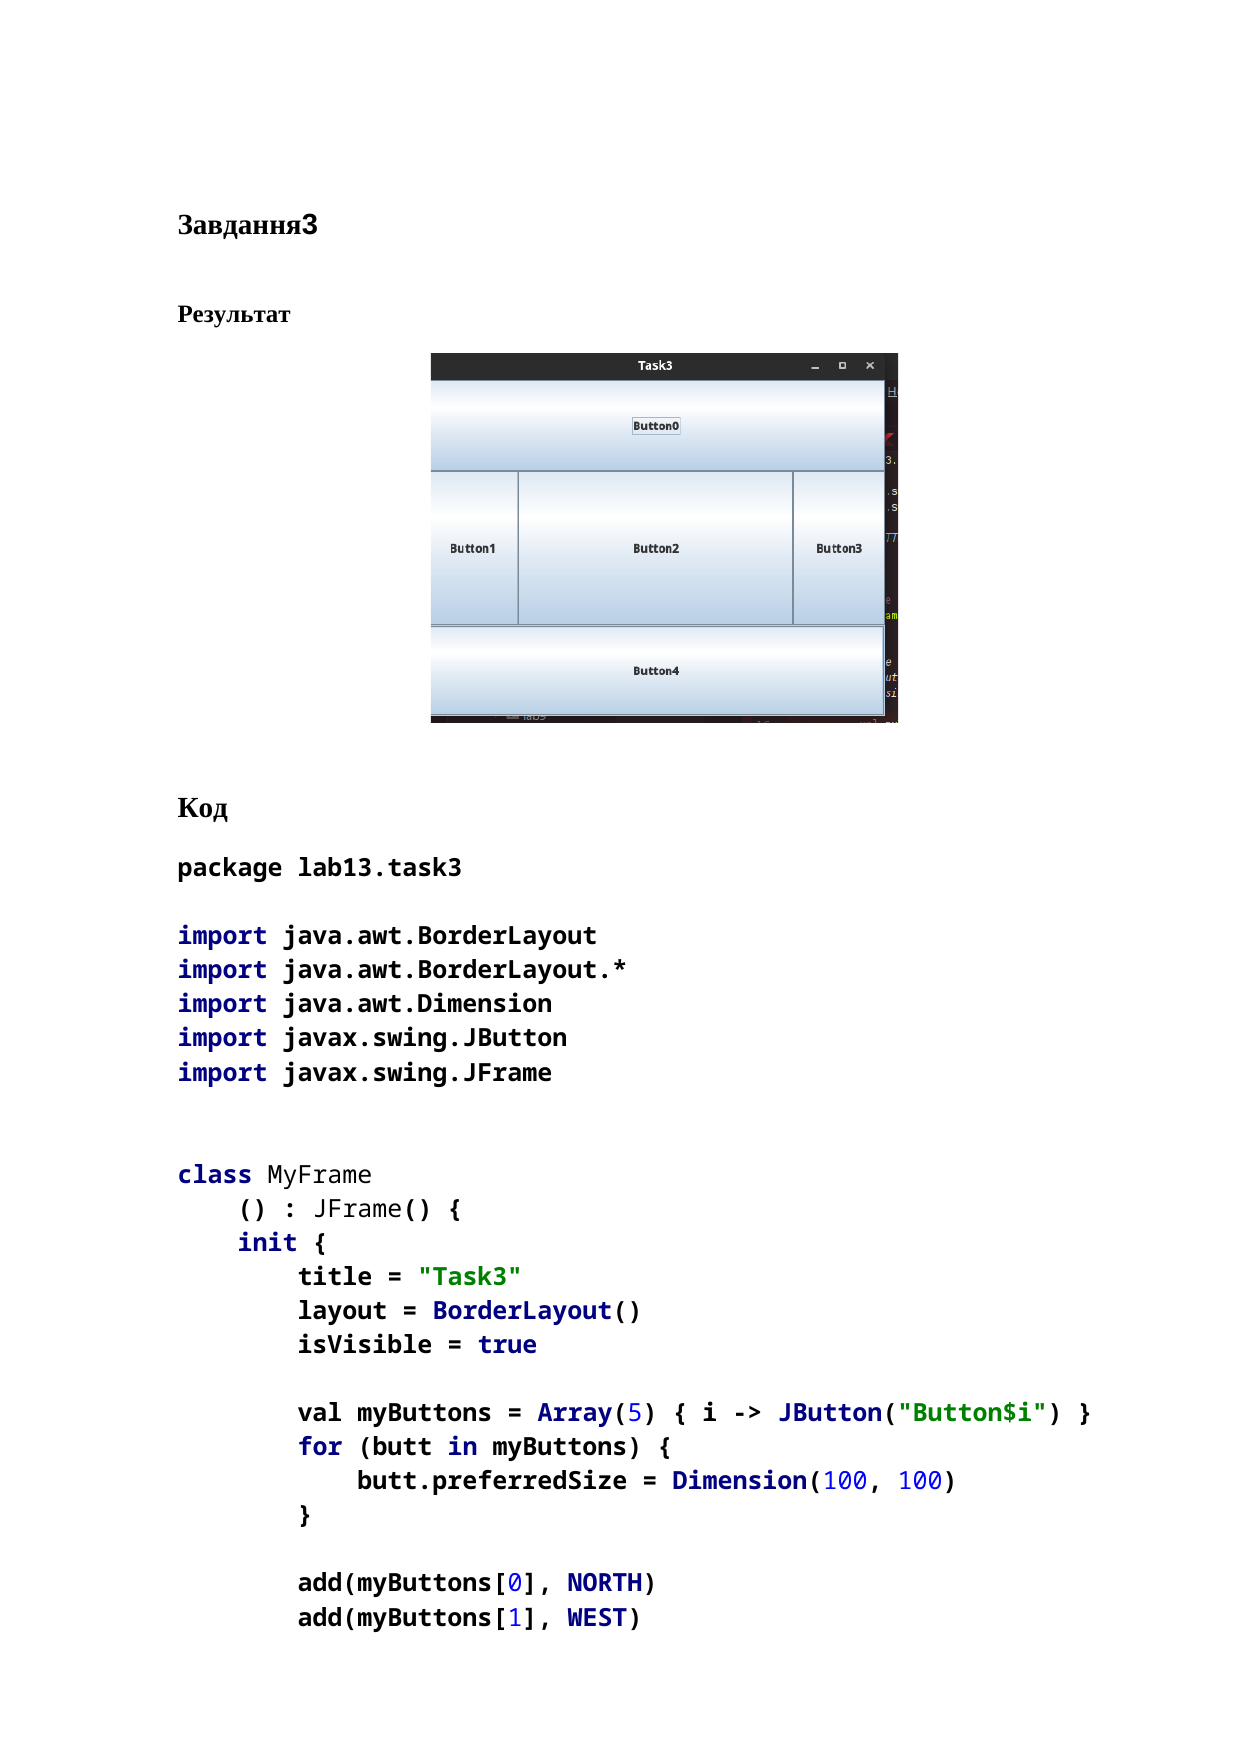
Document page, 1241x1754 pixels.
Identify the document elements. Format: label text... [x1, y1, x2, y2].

text init { [177, 1224, 1152, 1258]
text import java.awt.BorderLayout.* [177, 952, 1152, 986]
text () : JFrame() { [177, 1190, 1152, 1224]
text import java.awt.BorderLayout [177, 918, 1152, 952]
text Код [177, 790, 1152, 824]
text isVisible = true [177, 1327, 1152, 1361]
text add(myButtons[0], NORTH) [177, 1565, 1152, 1599]
text import javax.swing.JFrame [177, 1054, 1152, 1088]
text import javax.swing.JButton [177, 1020, 1152, 1054]
text layout = BorderLayout() [177, 1293, 1152, 1327]
text class MyFrame [177, 1156, 1152, 1190]
text title = "Task3" [177, 1258, 1152, 1293]
picture [430, 353, 899, 723]
text package lab13.task3 [177, 850, 1152, 884]
text } [177, 1497, 1152, 1531]
text add(myButtons[1], WEST) [177, 1599, 1152, 1633]
text import java.awt.Dimension [177, 986, 1152, 1020]
text Результат [177, 299, 1152, 328]
text for (butt in myButtons) { [177, 1429, 1152, 1463]
text butt.preferredSize = Dimension(100, 100) [177, 1463, 1152, 1497]
text Завдання3 [177, 207, 1152, 240]
text val myButtons = Array(5) { i -> JButton("Button$i") } [177, 1395, 1152, 1429]
